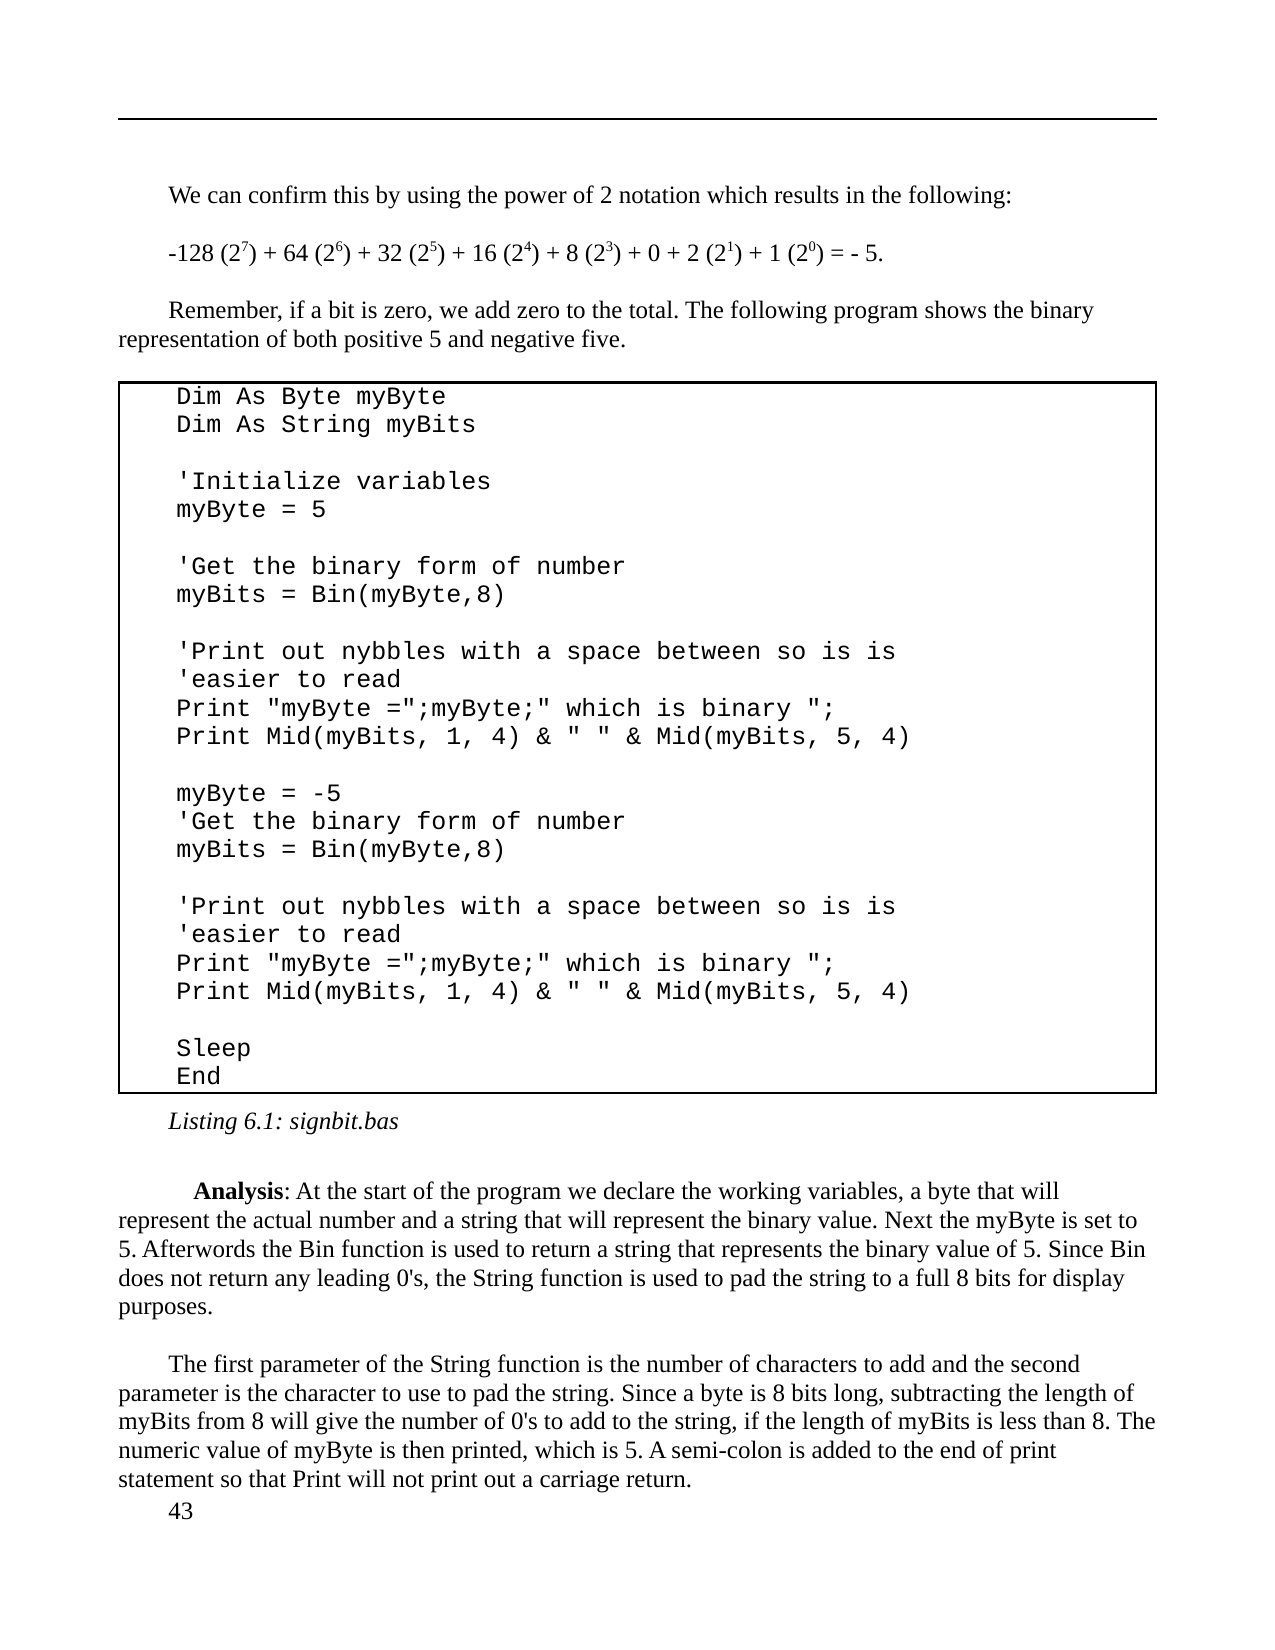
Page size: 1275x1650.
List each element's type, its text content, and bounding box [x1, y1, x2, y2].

text Print "myByte =";myByte;" which is binary "; [120, 948, 1155, 976]
text Listing 6.1: signbit.bas [118, 1106, 1157, 1135]
text 'Print out nybbles with a space between so is is [120, 891, 1155, 920]
text 'Get the binary form of number [120, 551, 1155, 580]
text 'easier to read [120, 665, 1155, 693]
text myByte = -5 [120, 778, 1155, 806]
text End [120, 1061, 1155, 1092]
text Analysis: At the start of the program we declare the working variables, a byte that will represent the actual number and a string that will represent the binary value. Next the myByte is set to 5. Afterwords the Bin function is used to return a string that represents the binary value of 5. Since Bin does not return any leading 0's, the String function is used to pad the string to a full 8 bits for display purposes. [118, 1176, 1157, 1320]
text Print "myByte =";myByte;" which is binary "; [120, 693, 1155, 721]
text -128 (27) + 64 (26) + 32 (25) + 16 (24) + 8 (23) + 0 + 2 (21) + 1 (20) = - 5. [118, 238, 1157, 266]
text We can confirm this by using the power of 2 notation which results in the following: [118, 180, 1157, 209]
text Print Mid(myBits, 1, 4) & " " & Mid(myBits, 5, 4) [120, 721, 1155, 752]
text myBits = Bin(myByte,8) [120, 835, 1155, 865]
text Dim As Byte myByte [120, 384, 1155, 410]
text The first parameter of the String function is the number of characters to add and the second parameter is the character to use to pad the string. Since a byte is 8 bits long, subtracting the length of myBits from 8 will give the number of 0's to add to the string, if the length of myBits is less than 8. The numeric value of myByte is then printed, which is 5. A semi-colon is added to the end of print statement so that Print will not print out a carriage return. [118, 1349, 1157, 1493]
text 'Get the binary form of number [120, 806, 1155, 835]
text Remember, if a bit is zero, we add zero to the total. The following program shows the binary representation of both positive 5 and negative five. [118, 295, 1157, 353]
text Dim As String myBits [120, 410, 1155, 440]
text Print Mid(myBits, 1, 4) & " " & Mid(myBits, 5, 4) [120, 976, 1155, 1007]
text myBits = Bin(myByte,8) [120, 580, 1155, 610]
text 'Print out nybbles with a space between so is is [120, 636, 1155, 665]
text 'Initialize variables [120, 466, 1155, 495]
text myByte = 5 [120, 495, 1155, 525]
text 'easier to read [120, 920, 1155, 948]
text Sleep [120, 1033, 1155, 1061]
